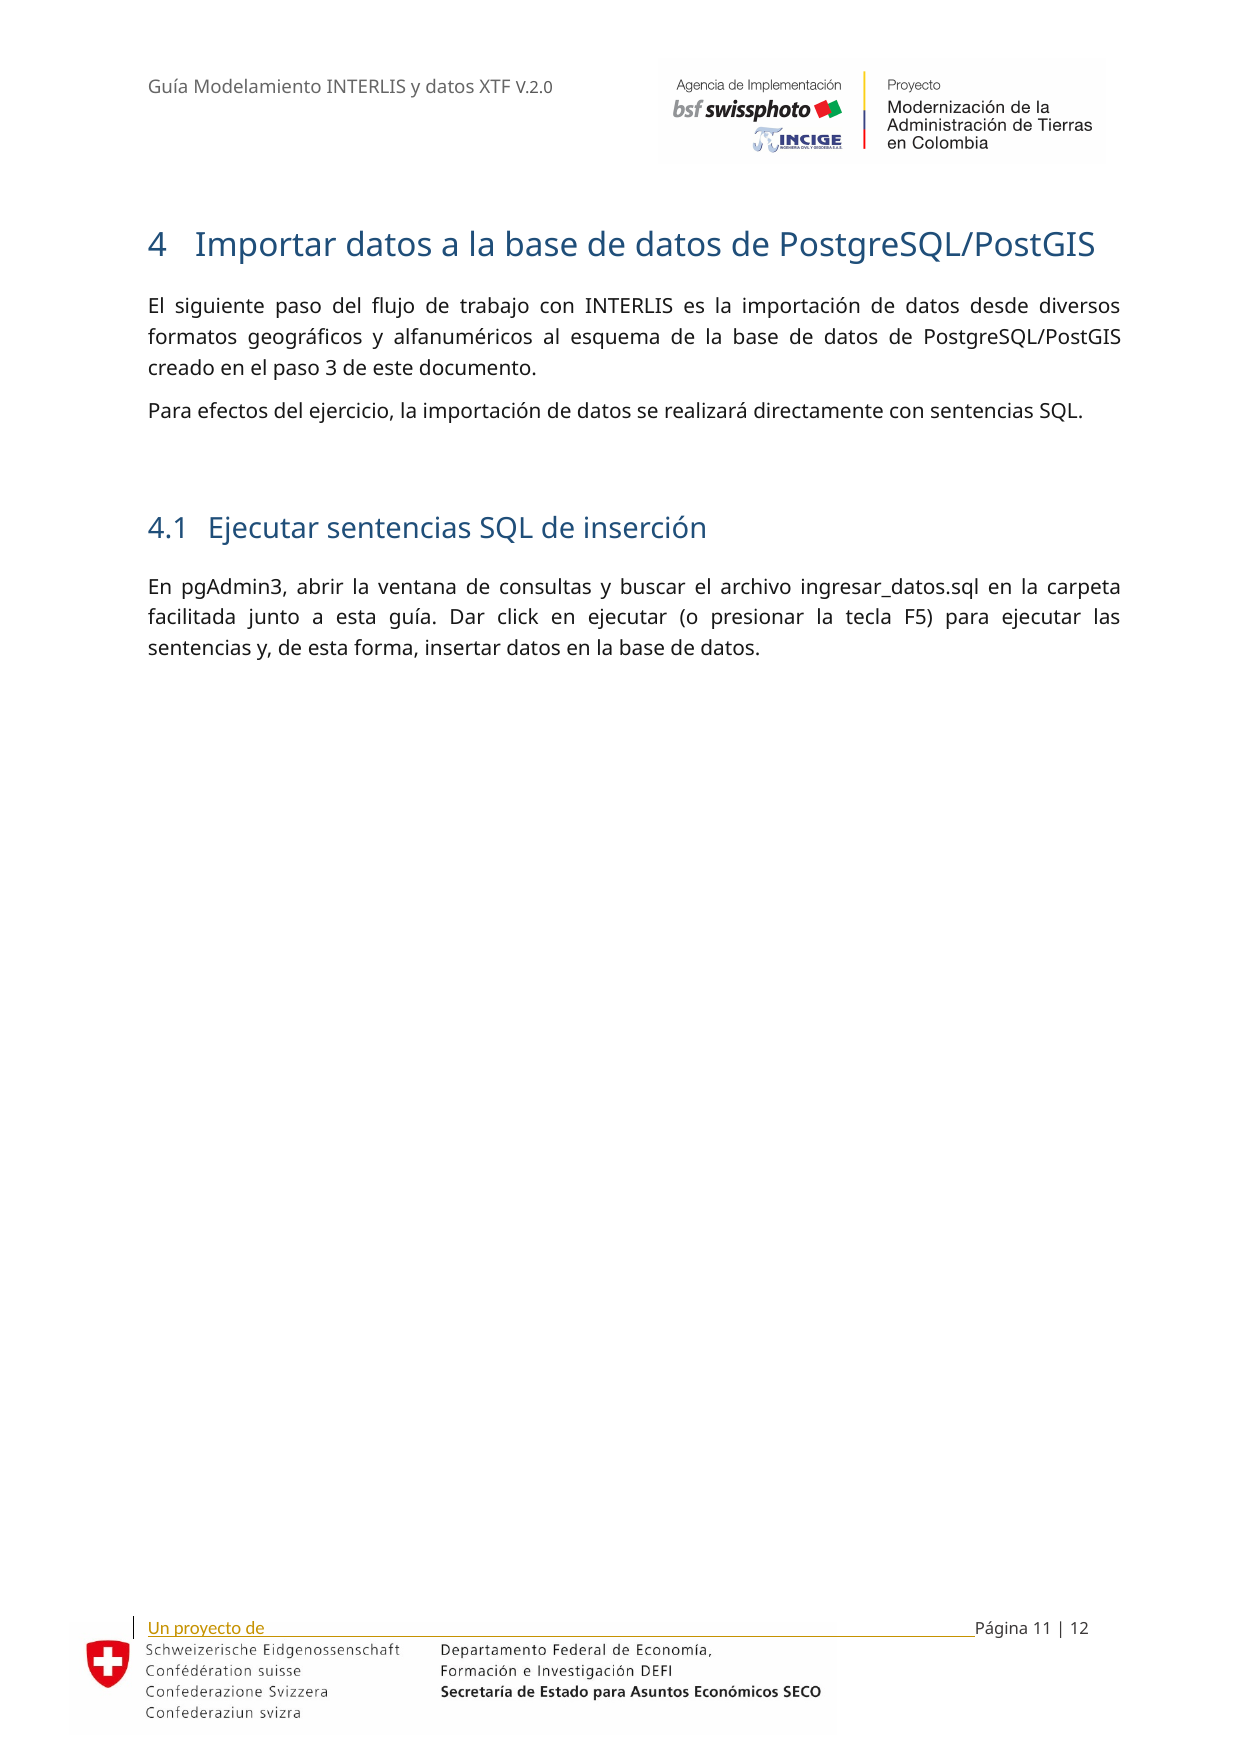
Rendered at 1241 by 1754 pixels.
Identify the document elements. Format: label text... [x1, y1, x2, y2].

subtitle Ejecutar sentencias SQL de inserción [148, 507, 1122, 547]
picture [150, 1622, 156, 1633]
text Para efectos del ejercicio, la importación de datos se realizará directamente con sentencias SQL. [148, 396, 1122, 424]
picture [658, 58, 1107, 164]
text El siguiente paso del flujo de trabajo con INTERLIS es la importación de datos desde diversos formatos geográficos y alfanuméricos al esquema de la base de datos de PostgreSQL/PostGIS creado en el paso 3 de este documento. [148, 292, 1122, 381]
text En pgAdmin3, abrir la ventana de consultas y buscar el archivo ingresar_datos.sql en la carpeta facilitada junto a esta guía. Dar click en ejecutar (o presionar la tecla F5) para ejecutar las sentencias y, de esta forma, insertar datos en la base de datos. [148, 572, 1122, 662]
subtitle Importar datos a la base de datos de PostgreSQL/PostGIS [148, 221, 1122, 267]
picture [68, 1622, 838, 1735]
